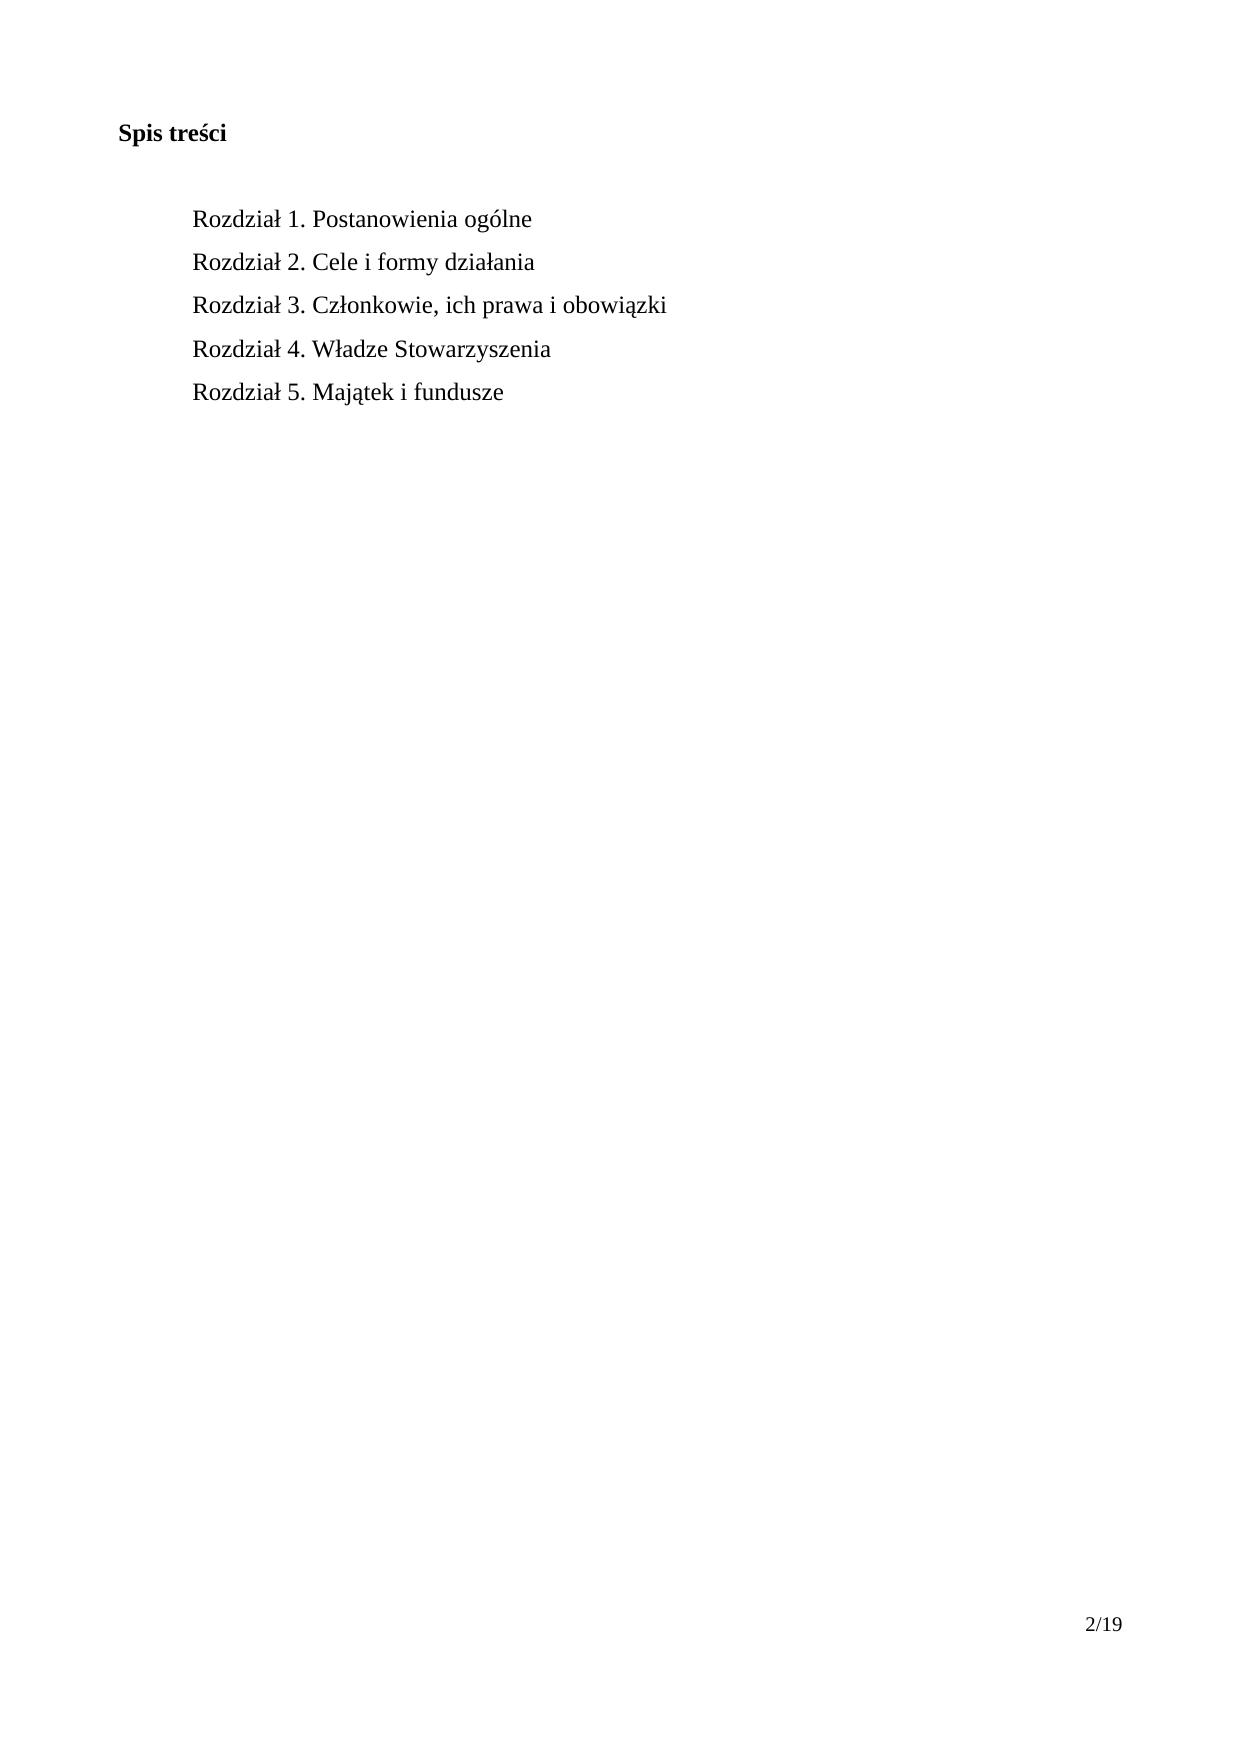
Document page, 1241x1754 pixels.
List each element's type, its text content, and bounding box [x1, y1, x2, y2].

text Rozdział 1. Postanowienia ogólne [192, 204, 1122, 233]
text Spis treści [118, 118, 1122, 147]
text Rozdział 2. Cele i formy działania [192, 247, 1122, 276]
text Rozdział 4. Władze Stowarzyszenia [192, 334, 1122, 362]
text Rozdział 3. Członkowie, ich prawa i obowiązki [192, 291, 1122, 319]
text Rozdział 5. Majątek i fundusze [192, 377, 1122, 406]
